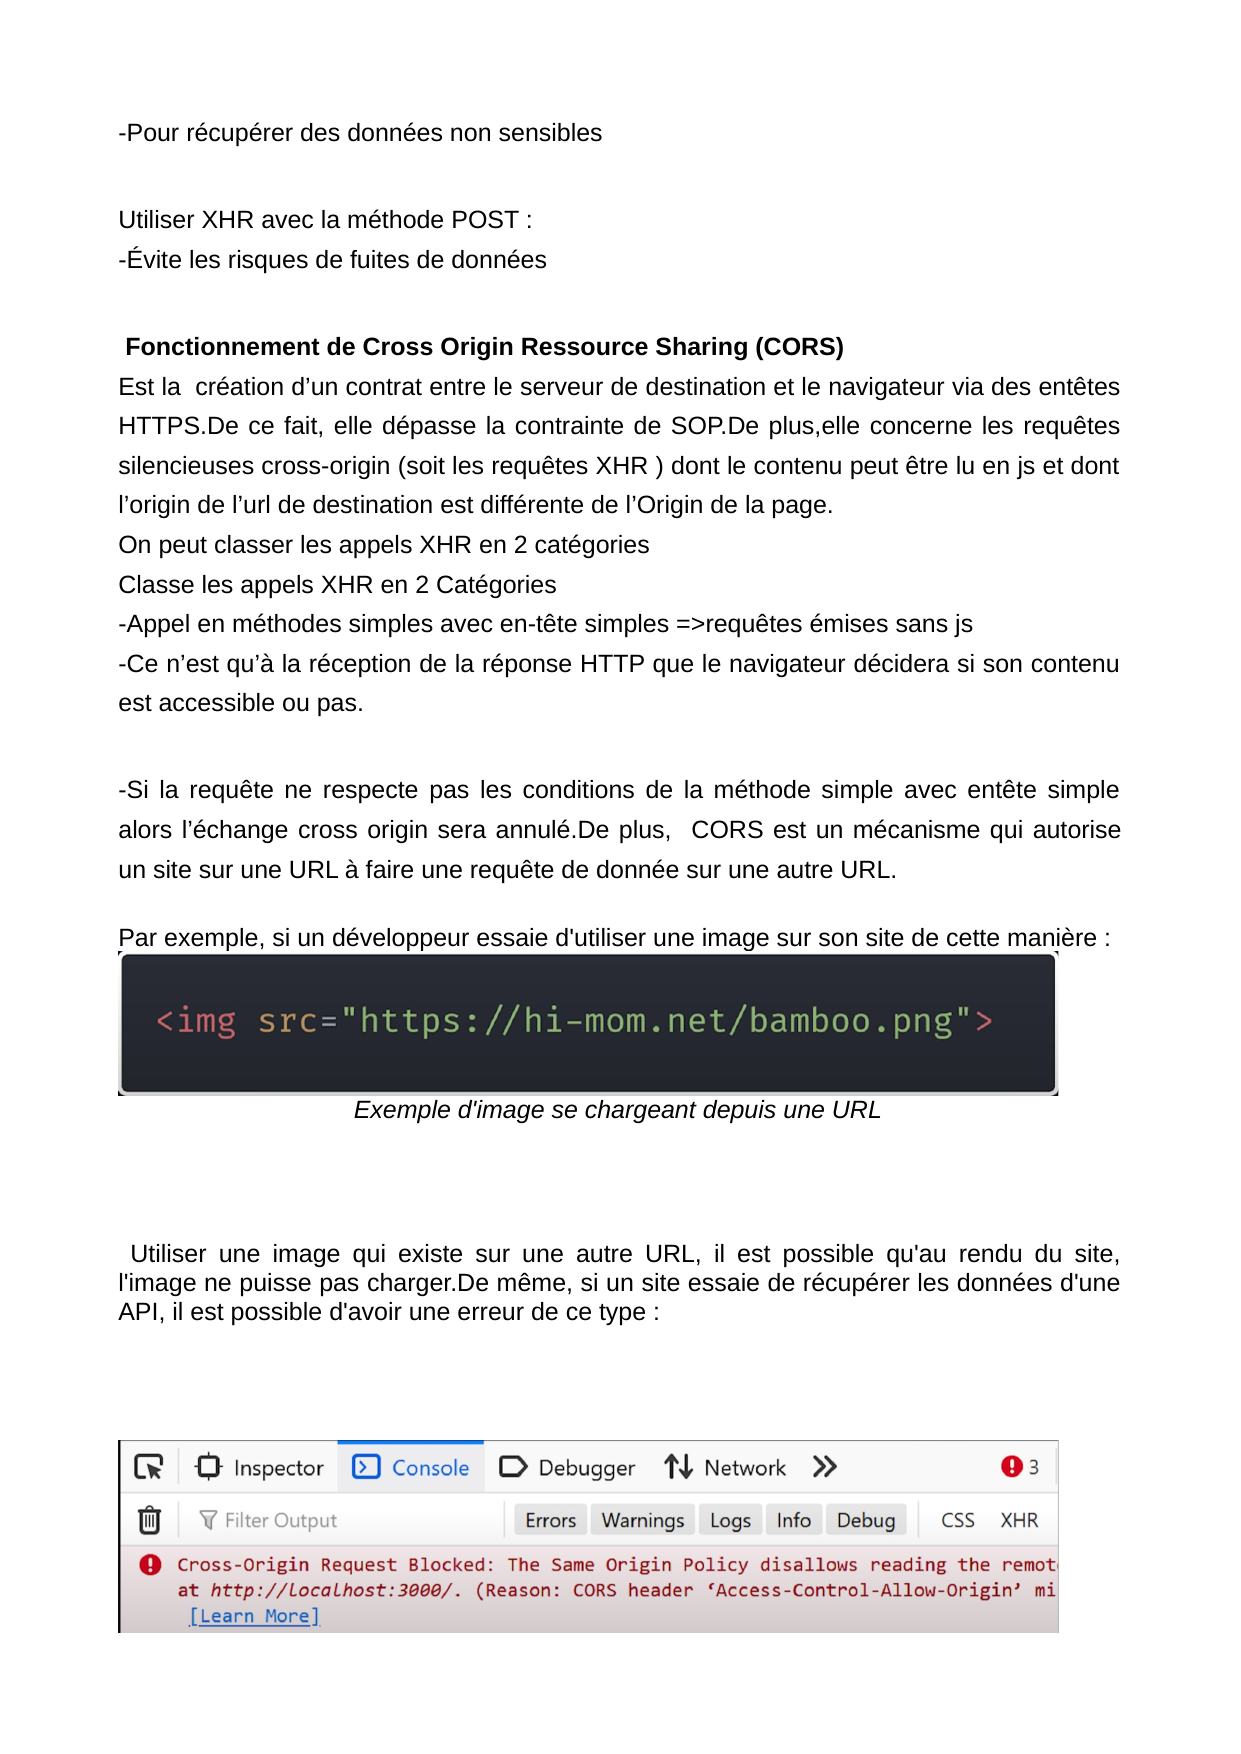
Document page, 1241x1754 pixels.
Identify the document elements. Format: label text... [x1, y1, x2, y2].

text -Évite les risques de fuites de données [118, 245, 1122, 274]
text Exemple d'image se chargeant depuis une URL [118, 1096, 1122, 1124]
text -Ce n’est qu’à la réception de la réponse HTTP que le navigateur décidera si son contenu est accessible ou pas. [118, 649, 1122, 717]
text Est la création d’un contrat entre le serveur de destination et le navigateur via des entêtes HTTPS.De ce fait, elle dépasse la contrainte de SOP.De plus,elle concerne les requêtes silencieuses cross-origin (soit les requêtes XHR ) dont le contenu peut être lu en js et dont l’origin de l’url de destination est différente de l’Origin de la page. [118, 372, 1122, 519]
text -Si la requête ne respecte pas les conditions de la méthode simple avec entête simple alors l’échange cross origin sera annulé.De plus, CORS est un mécanisme qui autorise un site sur une URL à faire une requête de donnée sur une autre URL. [118, 776, 1122, 883]
text Utiliser XHR avec la méthode POST : [118, 205, 1122, 234]
text Utiliser une image qui existe sur une autre URL, il est possible qu'au rendu du site, l'image ne puisse pas charger.De même, si un site essaie de récupérer les données d'une API, il est possible d'avoir une erreur de ce type : [118, 1239, 1122, 1326]
text -Appel en méthodes simples avec en-tête simples =>requêtes émises sans js [118, 609, 1122, 638]
text On peut classer les appels XHR en 2 catégories [118, 530, 1122, 559]
text Classe les appels XHR en 2 Catégories [118, 569, 1122, 598]
picture [118, 951, 1059, 1096]
text Fonctionnement de Cross Origin Ressource Sharing (CORS) [118, 332, 1122, 361]
text -Pour récupérer des données non sensibles [118, 118, 1122, 147]
text Par exemple, si un développeur essaie d'utiliser une image sur son site de cette manière : [118, 923, 1122, 952]
picture [118, 1440, 1059, 1633]
